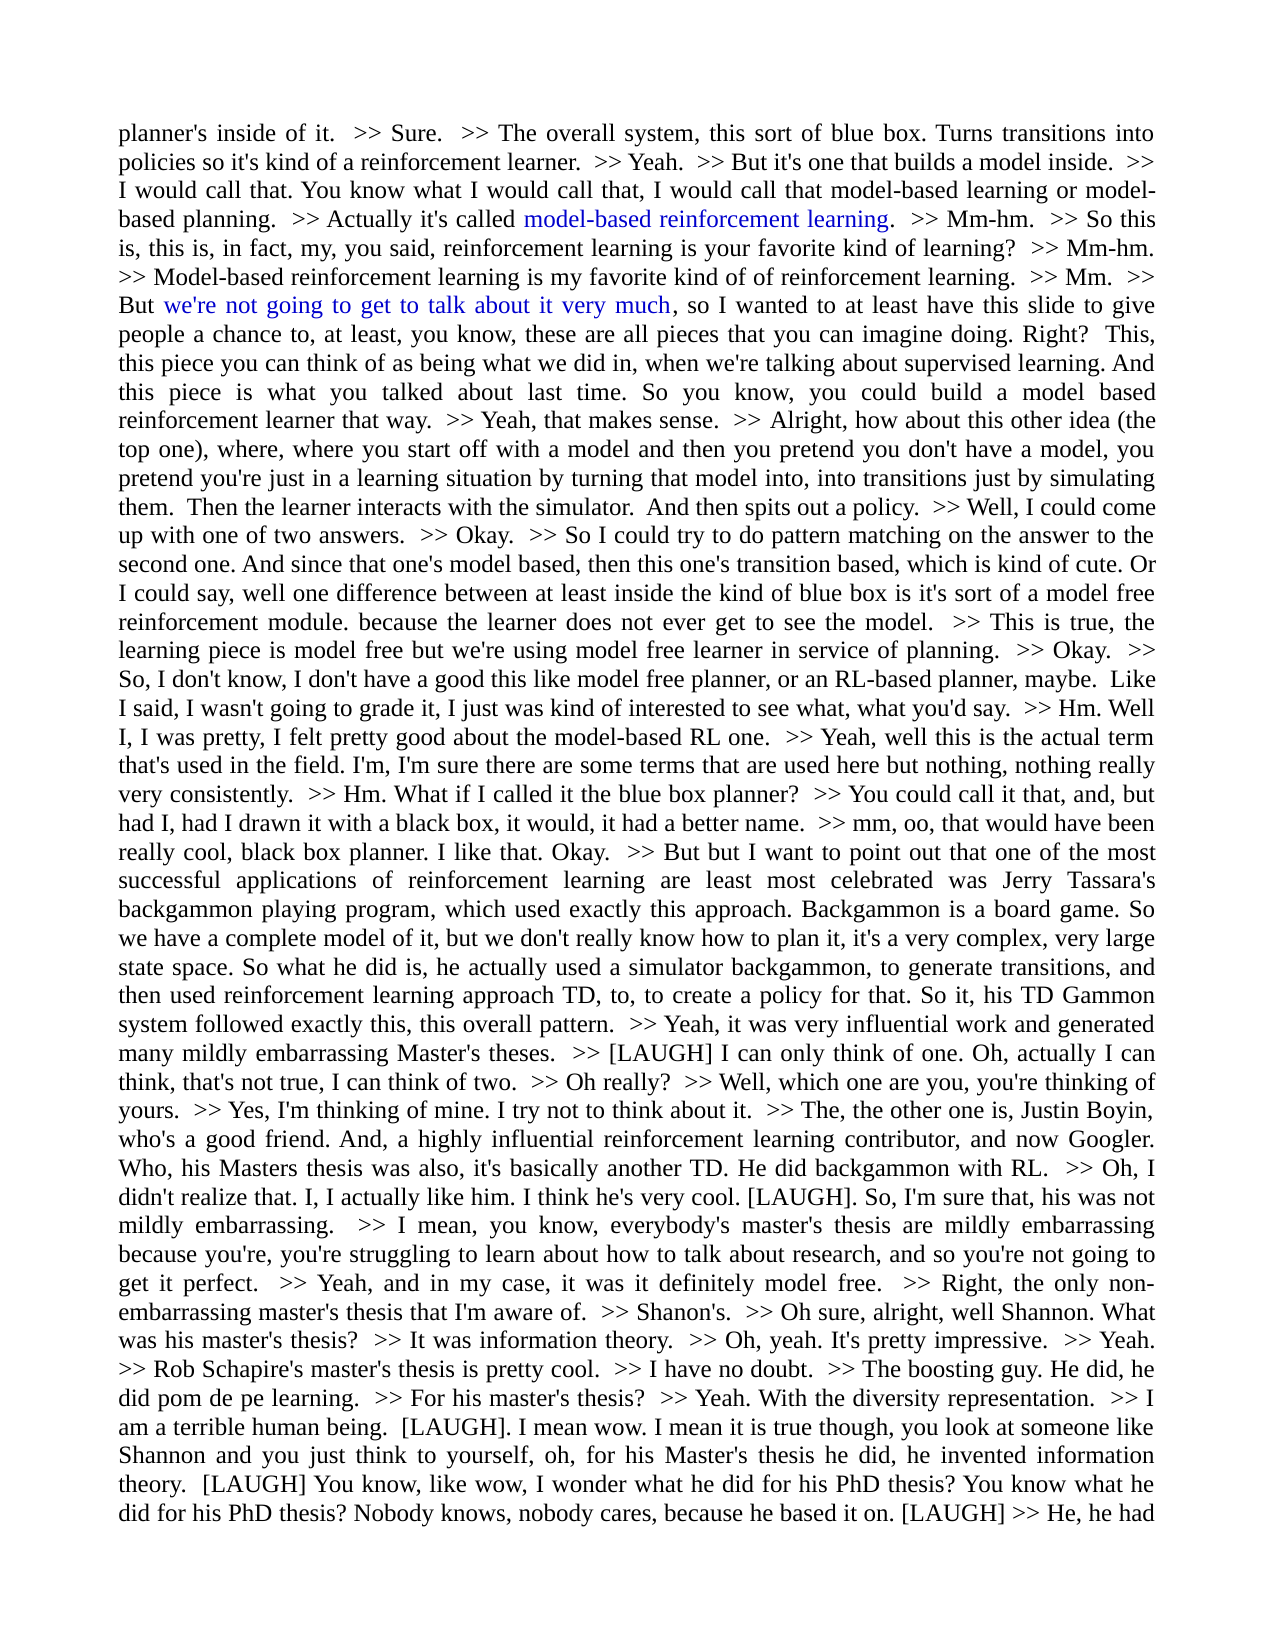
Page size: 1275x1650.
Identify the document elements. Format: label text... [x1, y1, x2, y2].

text planner's inside of it. >> Sure. >> The overall system, this sort of blue box. Turns transitions into policies so it's kind of a reinforcement learner. >> Yeah. >> But it's one that builds a model inside. >> I would call that. You know what I would call that, I would call that model-based learning or model-based planning. >> Actually it's called model-based reinforcement learning. >> Mm-hm. >> So this is, this is, in fact, my, you said, reinforcement learning is your favorite kind of learning? >> Mm-hm. >> Model-based reinforcement learning is my favorite kind of of reinforcement learning. >> Mm. >> But we're not going to get to talk about it very much, so I wanted to at least have this slide to give people a chance to, at least, you know, these are all pieces that you can imagine doing. Right? This, this piece you can think of as being what we did in, when we're talking about supervised learning. And this piece is what you talked about last time. So you know, you could build a model based reinforcement learner that way. >> Yeah, that makes sense. >> Alright, how about this other idea (the top one), where, where you start off with a model and then you pretend you don't have a model, you pretend you're just in a learning situation by turning that model into, into transitions just by simulating them. Then the learner interacts with the simulator. And then spits out a policy. >> Well, I could come up with one of two answers. >> Okay. >> So I could try to do pattern matching on the answer to the second one. And since that one's model based, then this one's transition based, which is kind of cute. Or I could say, well one difference between at least inside the kind of blue box is it's sort of a model free reinforcement module. because the learner does not ever get to see the model. >> This is true, the learning piece is model free but we're using model free learner in service of planning. >> Okay. >> So, I don't know, I don't have a good this like model free planner, or an RL-based planner, maybe. Like I said, I wasn't going to grade it, I just was kind of interested to see what, what you'd say. >> Hm. Well I, I was pretty, I felt pretty good about the model-based RL one. >> Yeah, well this is the actual term that's used in the field. I'm, I'm sure there are some terms that are used here but nothing, nothing really very consistently. >> Hm. What if I called it the blue box planner? >> You could call it that, and, but had I, had I drawn it with a black box, it would, it had a better name. >> mm, oo, that would have been really cool, black box planner. I like that. Okay. >> But but I want to point out that one of the most successful applications of reinforcement learning are least most celebrated was Jerry Tassara's backgammon playing program, which used exactly this approach. Backgammon is a board game. So we have a complete model of it, but we don't really know how to plan it, it's a very complex, very large state space. So what he did is, he actually used a simulator backgammon, to generate transitions, and then used reinforcement learning approach TD, to, to create a policy for that. So it, his TD Gammon system followed exactly this, this overall pattern. >> Yeah, it was very influential work and generated many mildly embarrassing Master's theses. >> [LAUGH] I can only think of one. Oh, actually I can think, that's not true, I can think of two. >> Oh really? >> Well, which one are you, you're thinking of yours. >> Yes, I'm thinking of mine. I try not to think about it. >> The, the other one is, Justin Boyin, who's a good friend. And, a highly influential reinforcement learning contributor, and now Googler. Who, his Masters thesis was also, it's basically another TD. He did backgammon with RL. >> Oh, I didn't realize that. I, I actually like him. I think he's very cool. [LAUGH]. So, I'm sure that, his was not mildly embarrassing. >> I mean, you know, everybody's master's thesis are mildly embarrassing because you're, you're struggling to learn about how to talk about research, and so you're not going to get it perfect. >> Yeah, and in my case, it was it definitely model free. >> Right, the only non-embarrassing master's thesis that I'm aware of. >> Shanon's. >> Oh sure, alright, well Shannon. What was his master's thesis? >> It was information theory. >> Oh, yeah. It's pretty impressive. >> Yeah. >> Rob Schapire's master's thesis is pretty cool. >> I have no doubt. >> The boosting guy. He did, he did pom de pe learning. >> For his master's thesis? >> Yeah. With the diversity representation. >> I am a terrible human being. [LAUGH]. I mean wow. I mean it is true though, you look at someone like Shannon and you just think to yourself, oh, for his Master's thesis he did, he invented information theory. [LAUGH] You know, like wow, I wonder what he did for his PhD thesis? You know what he did for his PhD thesis? Nobody knows, nobody cares, because he based it on. [LAUGH] >> He, he had [118, 118, 1157, 1527]
